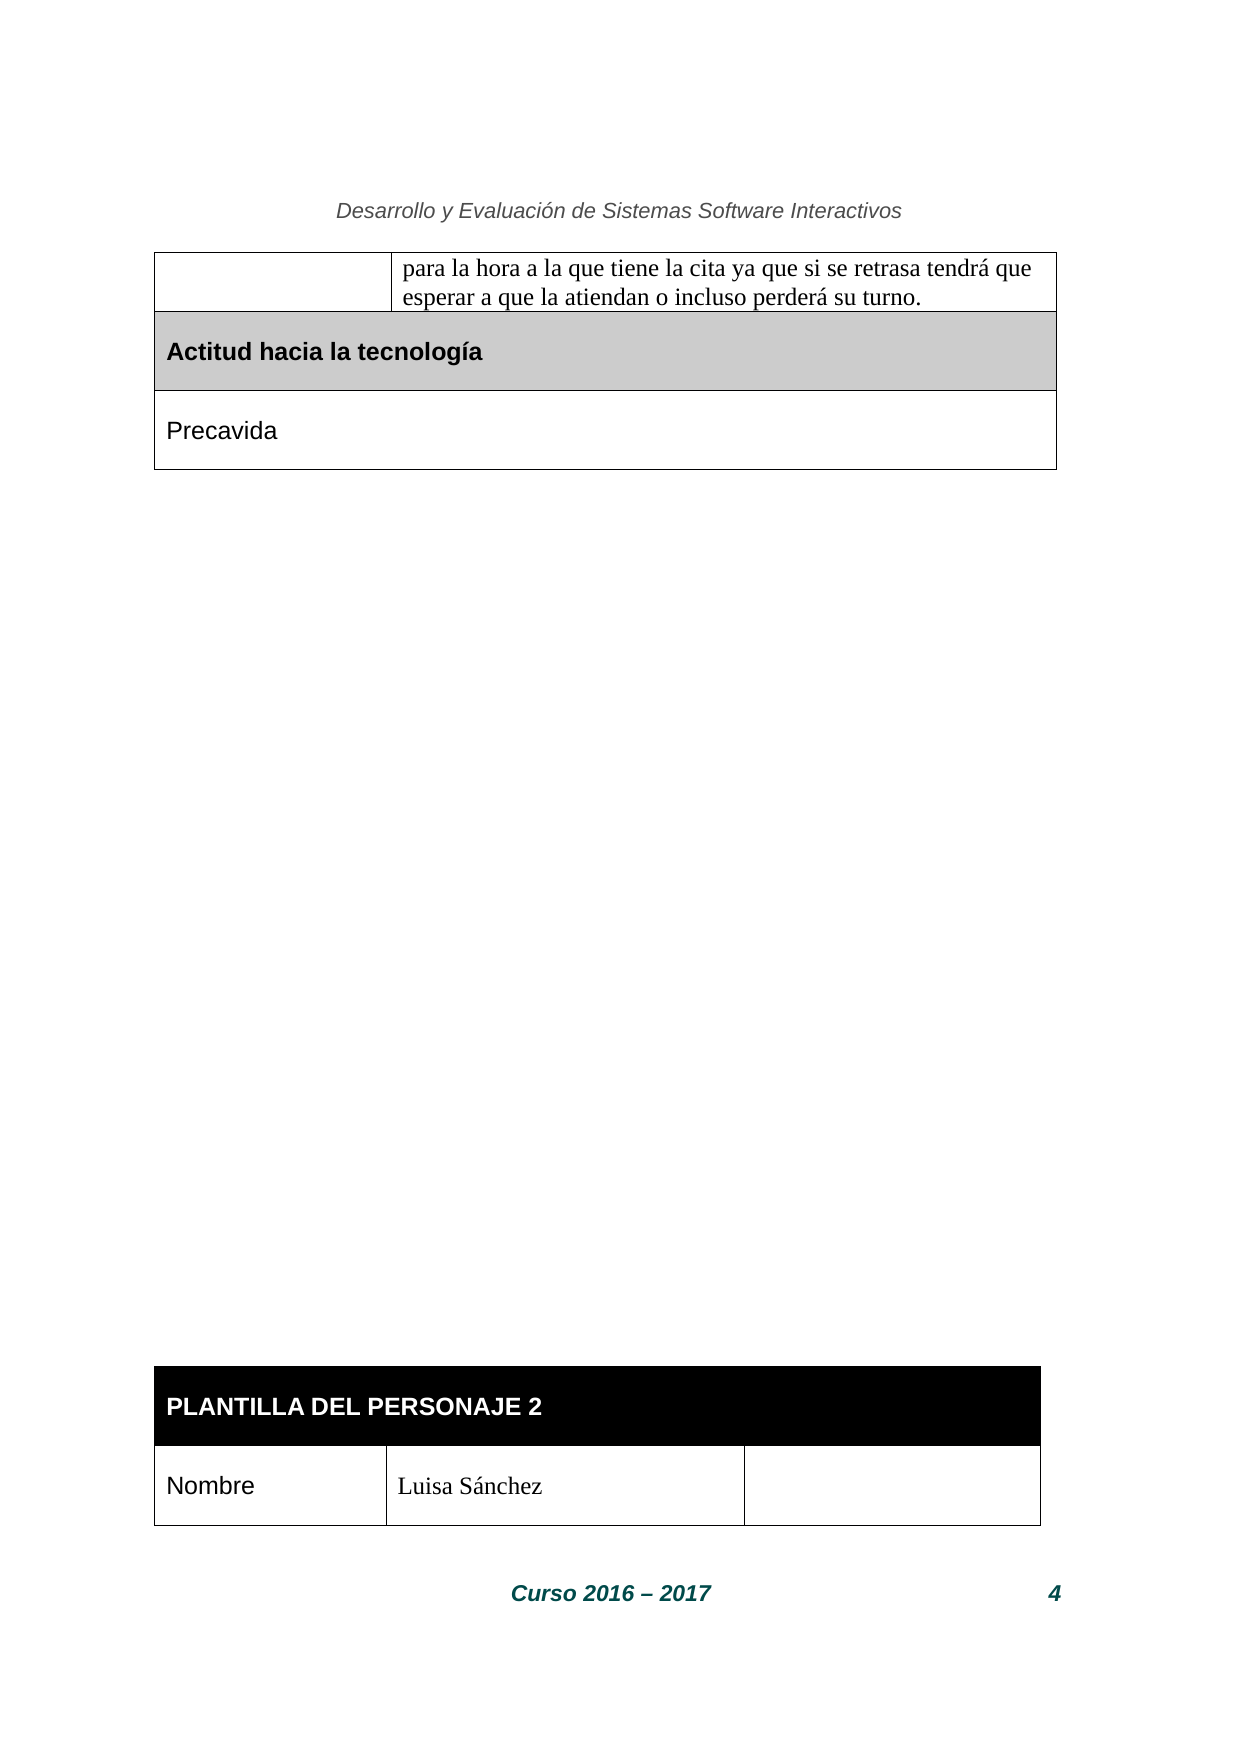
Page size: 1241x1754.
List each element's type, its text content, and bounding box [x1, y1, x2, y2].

table_cell Actitud hacia la tecnología [155, 312, 1056, 390]
table_cell [745, 1446, 1040, 1524]
table_header PLANTILLA DEL PERSONAJE 2 [155, 1367, 1040, 1445]
table_cell Precavida [155, 391, 1056, 469]
table_cell Luisa Sánchez [387, 1446, 744, 1524]
table_cell [155, 253, 391, 311]
table_cell para la hora a la que tiene la cita ya que si se retrasa tendrá que esperar a que la atiendan o incluso perderá su turno. [392, 253, 1056, 311]
table_cell Nombre [155, 1446, 386, 1524]
